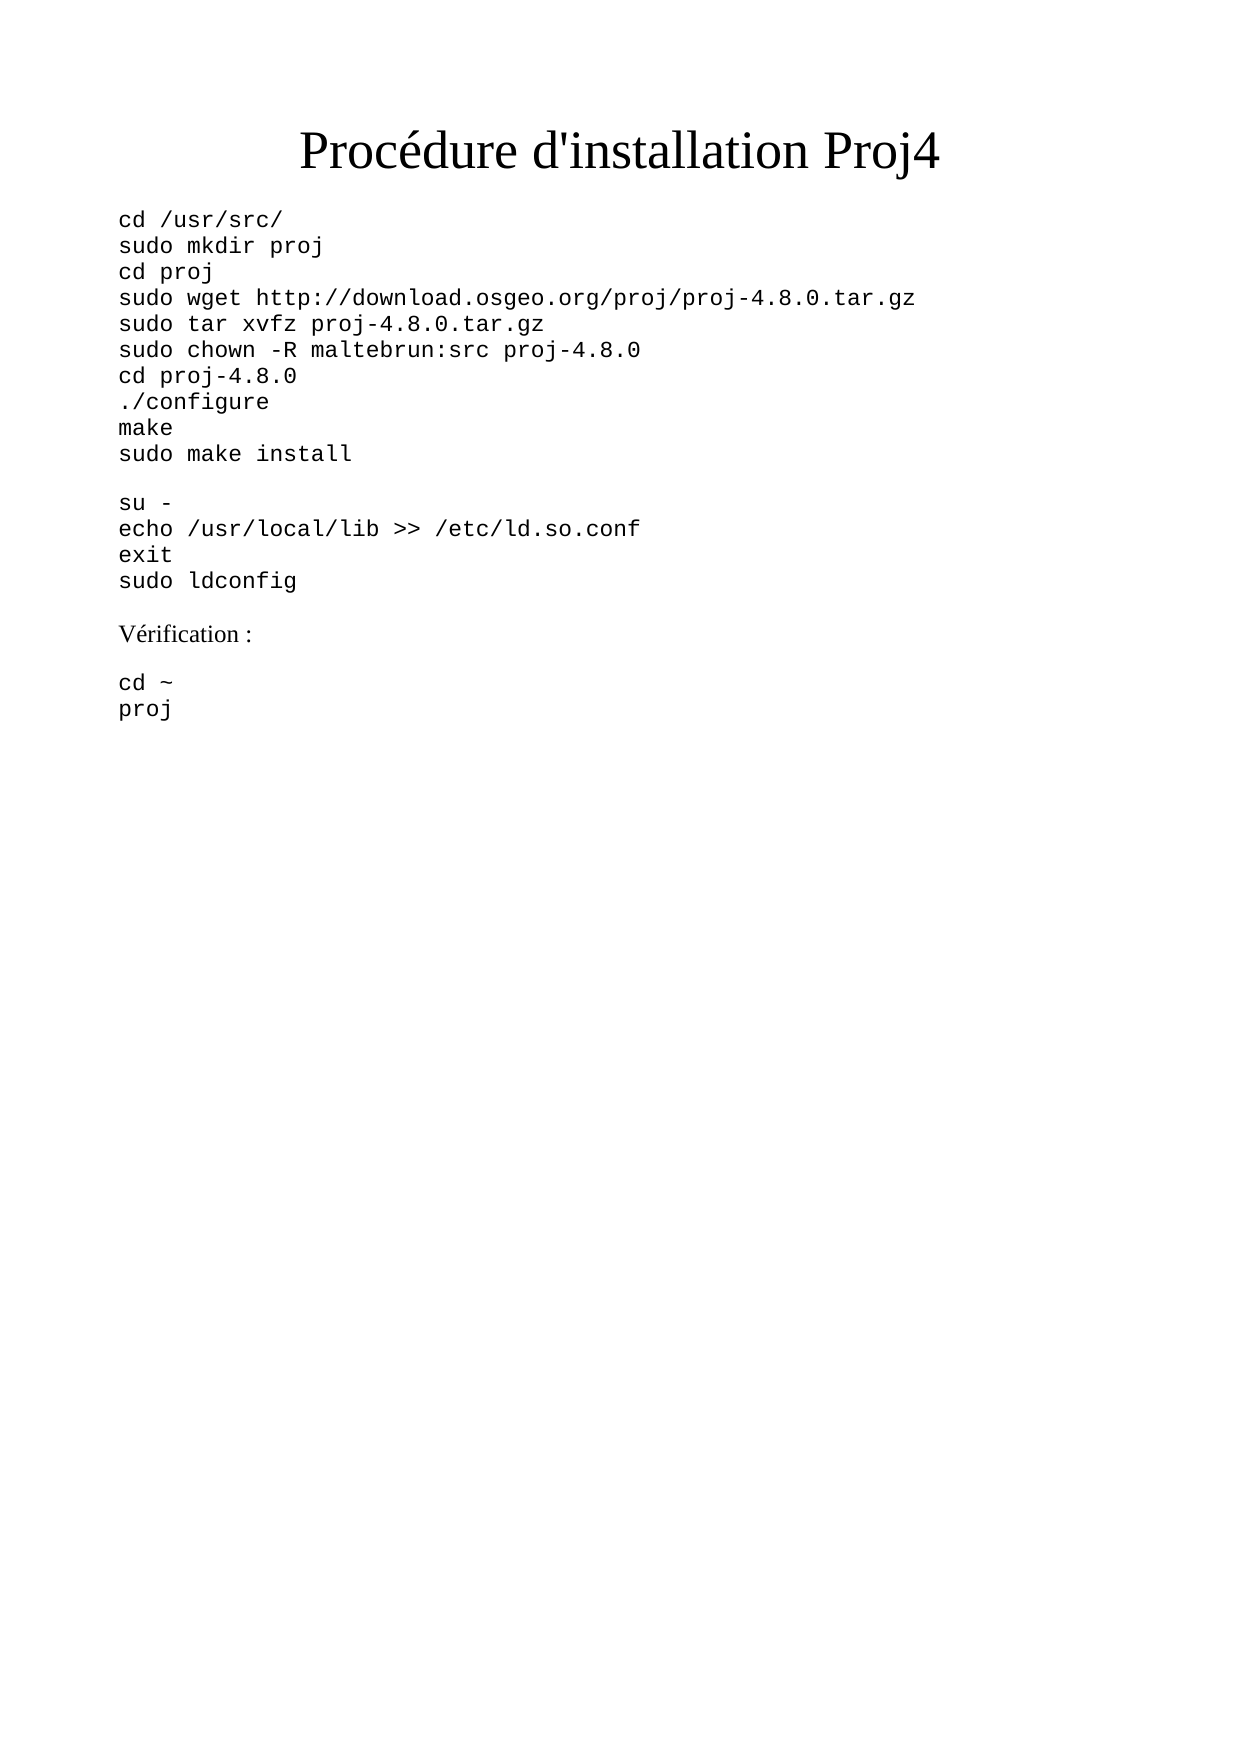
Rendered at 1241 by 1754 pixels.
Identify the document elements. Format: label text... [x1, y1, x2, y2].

text sudo ldconfig [118, 569, 1122, 596]
text cd proj [118, 261, 1122, 287]
text sudo mkdir proj [118, 235, 1122, 261]
text exit [118, 544, 1122, 569]
text echo /usr/local/lib >> /etc/ld.so.conf [118, 518, 1122, 544]
text sudo chown -R maltebrun:src proj-4.8.0 [118, 338, 1122, 364]
text Procédure d'installation Proj4 [118, 118, 1122, 180]
text su - [118, 492, 1122, 518]
text cd ~ [118, 672, 1122, 697]
text Vérification : [118, 619, 1122, 648]
text sudo make install [118, 442, 1122, 468]
text sudo tar xvfz proj-4.8.0.tar.gz [118, 312, 1122, 338]
text ./configure [118, 390, 1122, 416]
text cd proj-4.8.0 [118, 364, 1122, 390]
text make [118, 416, 1122, 442]
text cd /usr/src/ [118, 209, 1122, 235]
text proj [118, 697, 1122, 723]
text sudo wget http://download.osgeo.org/proj/proj-4.8.0.tar.gz [118, 287, 1122, 312]
